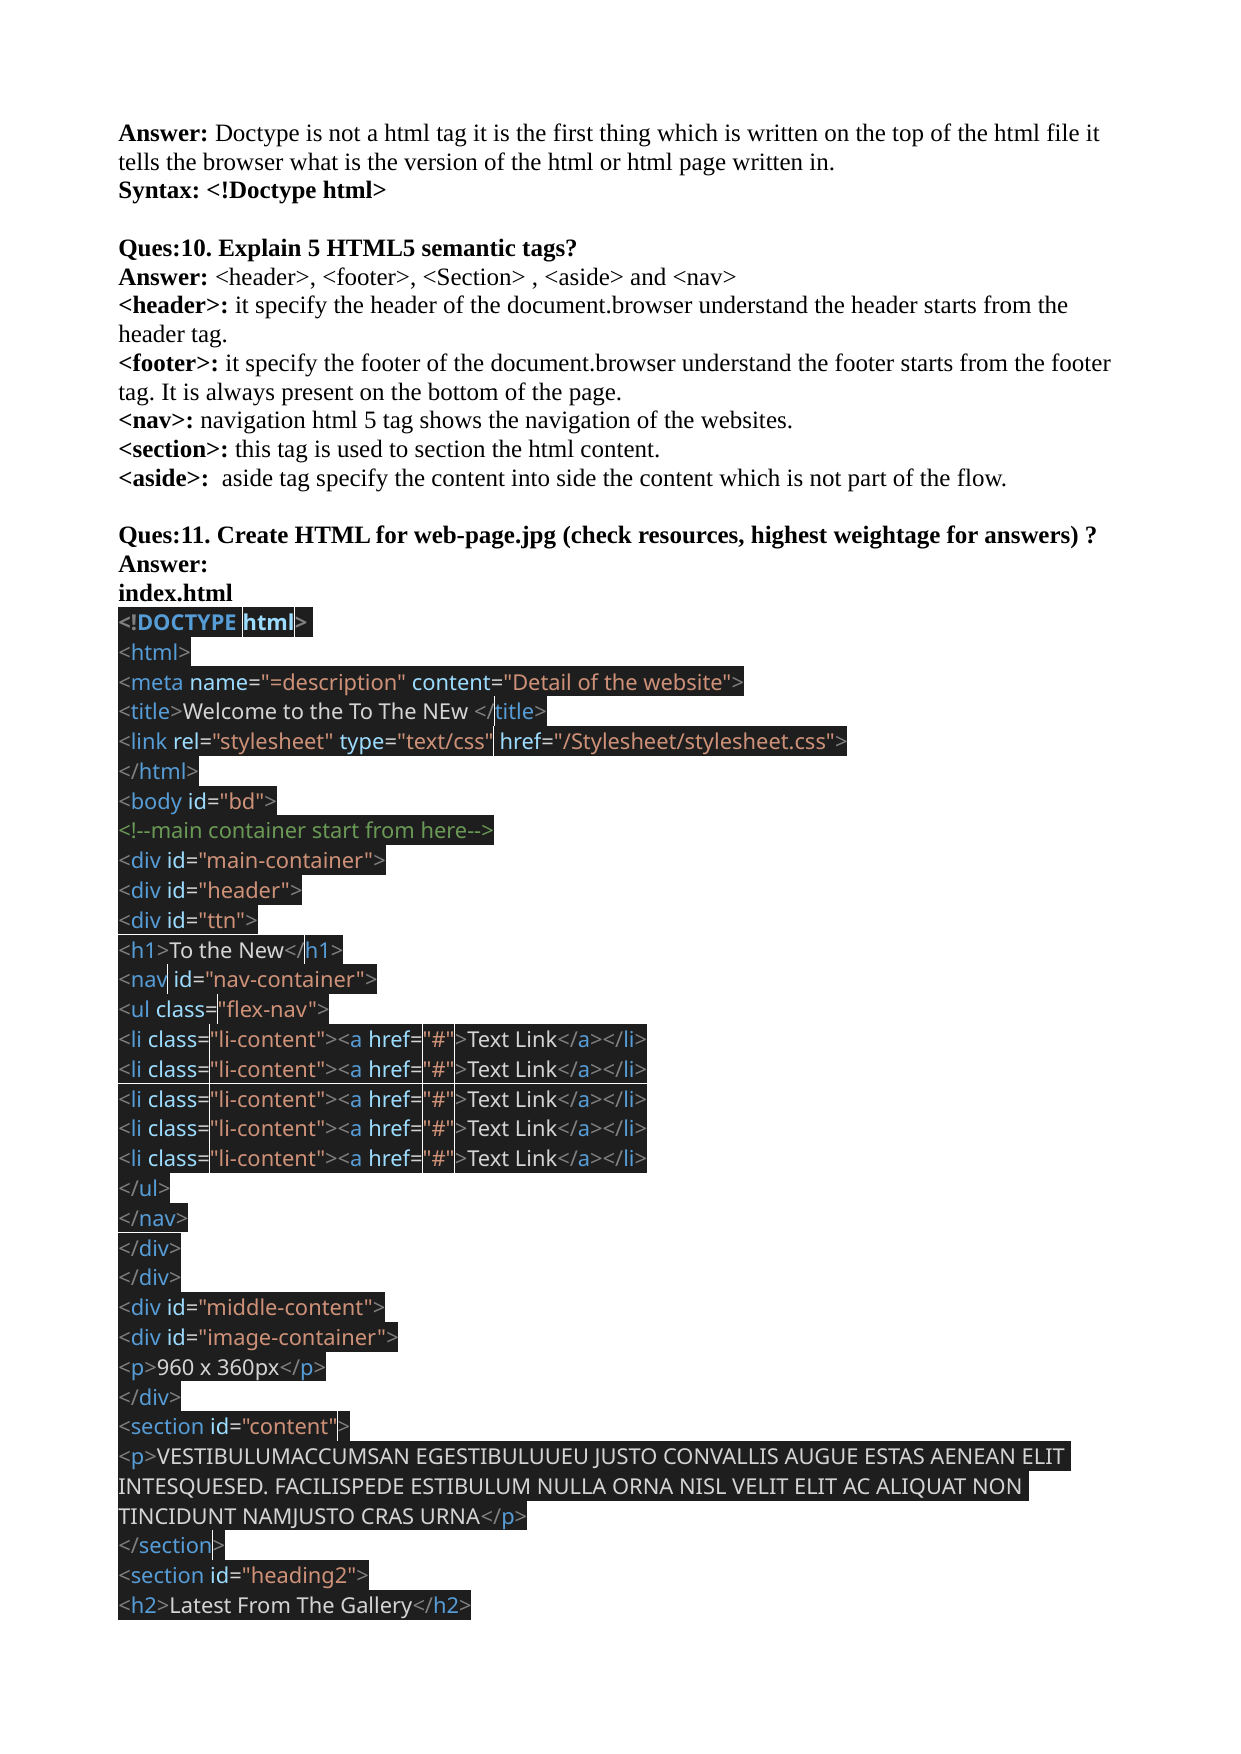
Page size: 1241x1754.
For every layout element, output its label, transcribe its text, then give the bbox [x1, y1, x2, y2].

text </ul> [118, 1173, 1122, 1203]
text </html> [118, 756, 1122, 786]
text <li class="li-content"><a href="#">Text Link</a></li> [118, 1054, 1122, 1083]
text <li class="li-content"><a href="#">Text Link</a></li> [118, 1113, 1122, 1143]
text </section> [118, 1530, 1122, 1560]
text <p>960 x 360px</p> [118, 1352, 1122, 1381]
text <link rel="stylesheet" type="text/css" href="/Stylesheet/stylesheet.css"> [118, 726, 1122, 756]
text Answer: Doctype is not a html tag it is the first thing which is written on the top of the html file it tells the browser what is the version of the html or html page written in. [118, 118, 1122, 176]
text <div id="middle-content"> [118, 1292, 1122, 1322]
text <body id="bd"> [118, 786, 1122, 815]
text Ques:10. Explain 5 HTML5 semantic tags? [118, 233, 1122, 262]
text <section>: this tag is used to section the html content. [118, 434, 1122, 463]
text <meta name="=description" content="Detail of the website"> [118, 666, 1122, 696]
text <html> [118, 637, 1122, 666]
text <li class="li-content"><a href="#">Text Link</a></li> [118, 1024, 1122, 1054]
text <p>VESTIBULUMACCUMSAN EGESTIBULUUEU JUSTO CONVALLIS AUGUE ESTAS AENEAN ELIT INTESQUESED. FACILISPEDE ESTIBULUM NULLA ORNA NISL VELIT ELIT AC ALIQUAT NON TINCIDUNT NAMJUSTO CRAS URNA</p> [118, 1441, 1122, 1530]
text <nav>: navigation html 5 tag shows the navigation of the websites. [118, 406, 1122, 434]
text index.html [118, 578, 1122, 607]
text Answer: [118, 549, 1122, 578]
text <div id="ttn"> [118, 905, 1122, 934]
text </div> [118, 1262, 1122, 1292]
text </div> [118, 1232, 1122, 1262]
text <nav id="nav-container"> [118, 964, 1122, 994]
text <li class="li-content"><a href="#">Text Link</a></li> [118, 1143, 1122, 1173]
text <h2>Latest From The Gallery</h2> [118, 1590, 1122, 1620]
text <footer>: it specify the footer of the document.browser understand the footer starts from the footer tag. It is always present on the bottom of the page. [118, 348, 1122, 406]
text </div> [118, 1381, 1122, 1411]
text <ul class="flex-nav"> [118, 994, 1122, 1024]
text <!DOCTYPE html> [118, 607, 1122, 637]
text Syntax: <!Doctype html> [118, 176, 1122, 204]
text <h1>To the New</h1> [118, 934, 1122, 964]
text <!--main container start from here--> [118, 815, 1122, 845]
text <li class="li-content"><a href="#">Text Link</a></li> [118, 1083, 1122, 1113]
text <header>: it specify the header of the document.browser understand the header starts from the header tag. [118, 291, 1122, 348]
text Ques:11. Create HTML for web-page.jpg (check resources, highest weightage for answers) ? [118, 521, 1122, 549]
text <section id="content"> [118, 1411, 1122, 1441]
text <div id="image-container"> [118, 1322, 1122, 1352]
text Answer: <header>, <footer>, <Section> , <aside> and <nav> [118, 262, 1122, 291]
text <title>Welcome to the To The NEw </title> [118, 696, 1122, 726]
text <section id="heading2"> [118, 1560, 1122, 1590]
text <div id="main-container"> [118, 845, 1122, 875]
text <aside>: aside tag specify the content into side the content which is not part of the flow. [118, 463, 1122, 492]
text </nav> [118, 1203, 1122, 1232]
text <div id="header"> [118, 875, 1122, 905]
